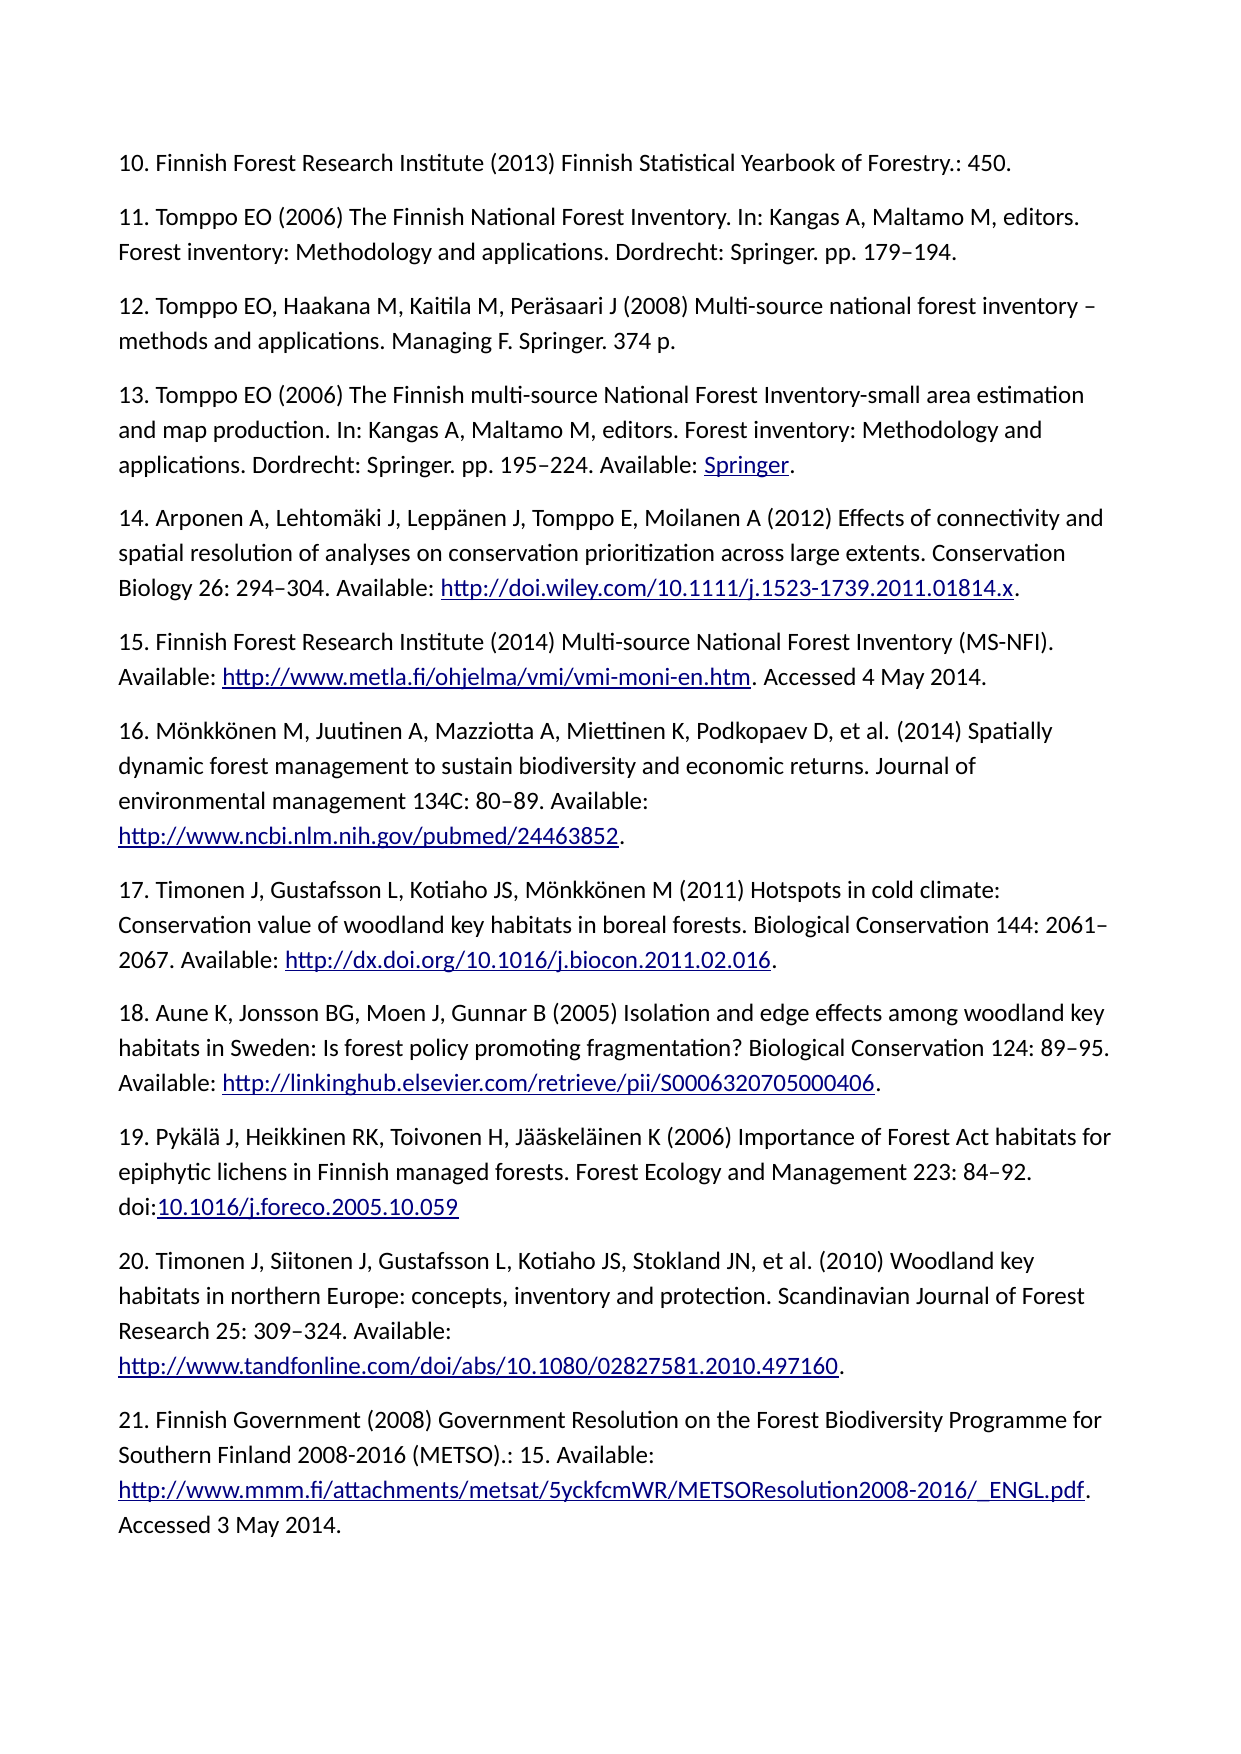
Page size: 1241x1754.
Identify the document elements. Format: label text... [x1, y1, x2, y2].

text 13. Tomppo EO (2006) The Finnish multi-source National Forest Inventory-small area estimation and map production. In: Kangas A, Maltamo M, editors. Forest inventory: Methodology and applications. Dordrecht: Springer. pp. 195–224. Available: Springer. [118, 379, 1122, 479]
text 10. Finnish Forest Research Institute (2013) Finnish Statistical Yearbook of Forestry.: 450. [118, 148, 1122, 178]
text 19. Pykälä J, Heikkinen RK, Toivonen H, Jääskeläinen K (2006) Importance of Forest Act habitats for epiphytic lichens in Finnish managed forests. Forest Ecology and Management 223: 84–92. doi:10.1016/j.foreco.2005.10.059 [118, 1121, 1122, 1222]
text 18. Aune K, Jonsson BG, Moen J, Gunnar B (2005) Isolation and edge effects among woodland key habitats in Sweden: Is forest policy promoting fragmentation? Biological Conservation 124: 89–95. Available: http://linkinghub.elsevier.com/retrieve/pii/S0006320705000406. [118, 998, 1122, 1098]
text 20. Timonen J, Siitonen J, Gustafsson L, Kotiaho JS, Stokland JN, et al. (2010) Woodland key habitats in northern Europe: concepts, inventory and protection. Scandinavian Journal of Forest Research 25: 309–324. Available: http://www.tandfonline.com/doi/abs/10.1080/02827581.2010.497160. [118, 1245, 1122, 1381]
text 17. Timonen J, Gustafsson L, Kotiaho JS, Mönkkönen M (2011) Hotspots in cold climate: Conservation value of woodland key habitats in boreal forests. Biological Conservation 144: 2061–2067. Available: http://dx.doi.org/10.1016/j.biocon.2011.02.016. [118, 874, 1122, 974]
text 16. Mönkkönen M, Juutinen A, Mazziotta A, Miettinen K, Podkopaev D, et al. (2014) Spatially dynamic forest management to sustain biodiversity and economic returns. Journal of environmental management 134C: 80–89. Available: http://www.ncbi.nlm.nih.gov/pubmed/24463852. [118, 715, 1122, 851]
text 11. Tomppo EO (2006) The Finnish National Forest Inventory. In: Kangas A, Maltamo M, editors. Forest inventory: Methodology and applications. Dordrecht: Springer. pp. 179–194. [118, 201, 1122, 267]
text 14. Arponen A, Lehtomäki J, Leppänen J, Tomppo E, Moilanen A (2012) Effects of connectivity and spatial resolution of analyses on conservation prioritization across large extents. Conservation Biology 26: 294–304. Available: http://doi.wiley.com/10.1111/j.1523-1739.2011.01814.x. [118, 503, 1122, 603]
text 15. Finnish Forest Research Institute (2014) Multi-source National Forest Inventory (MS-NFI). Available: http://www.metla.fi/ohjelma/vmi/vmi-moni-en.htm. Accessed 4 May 2014. [118, 626, 1122, 692]
text 12. Tomppo EO, Haakana M, Kaitila M, Peräsaari J (2008) Multi-source national forest inventory – methods and applications. Managing F. Springer. 374 p. [118, 290, 1122, 356]
text 21. Finnish Government (2008) Government Resolution on the Forest Biodiversity Programme for Southern Finland 2008-2016 (METSO).: 15. Available: http://www.mmm.fi/attachments/metsat/5yckfcmWR/METSOResolution2008-2016/_ENGL.pdf. Accessed 3 May 2014. [118, 1404, 1122, 1539]
